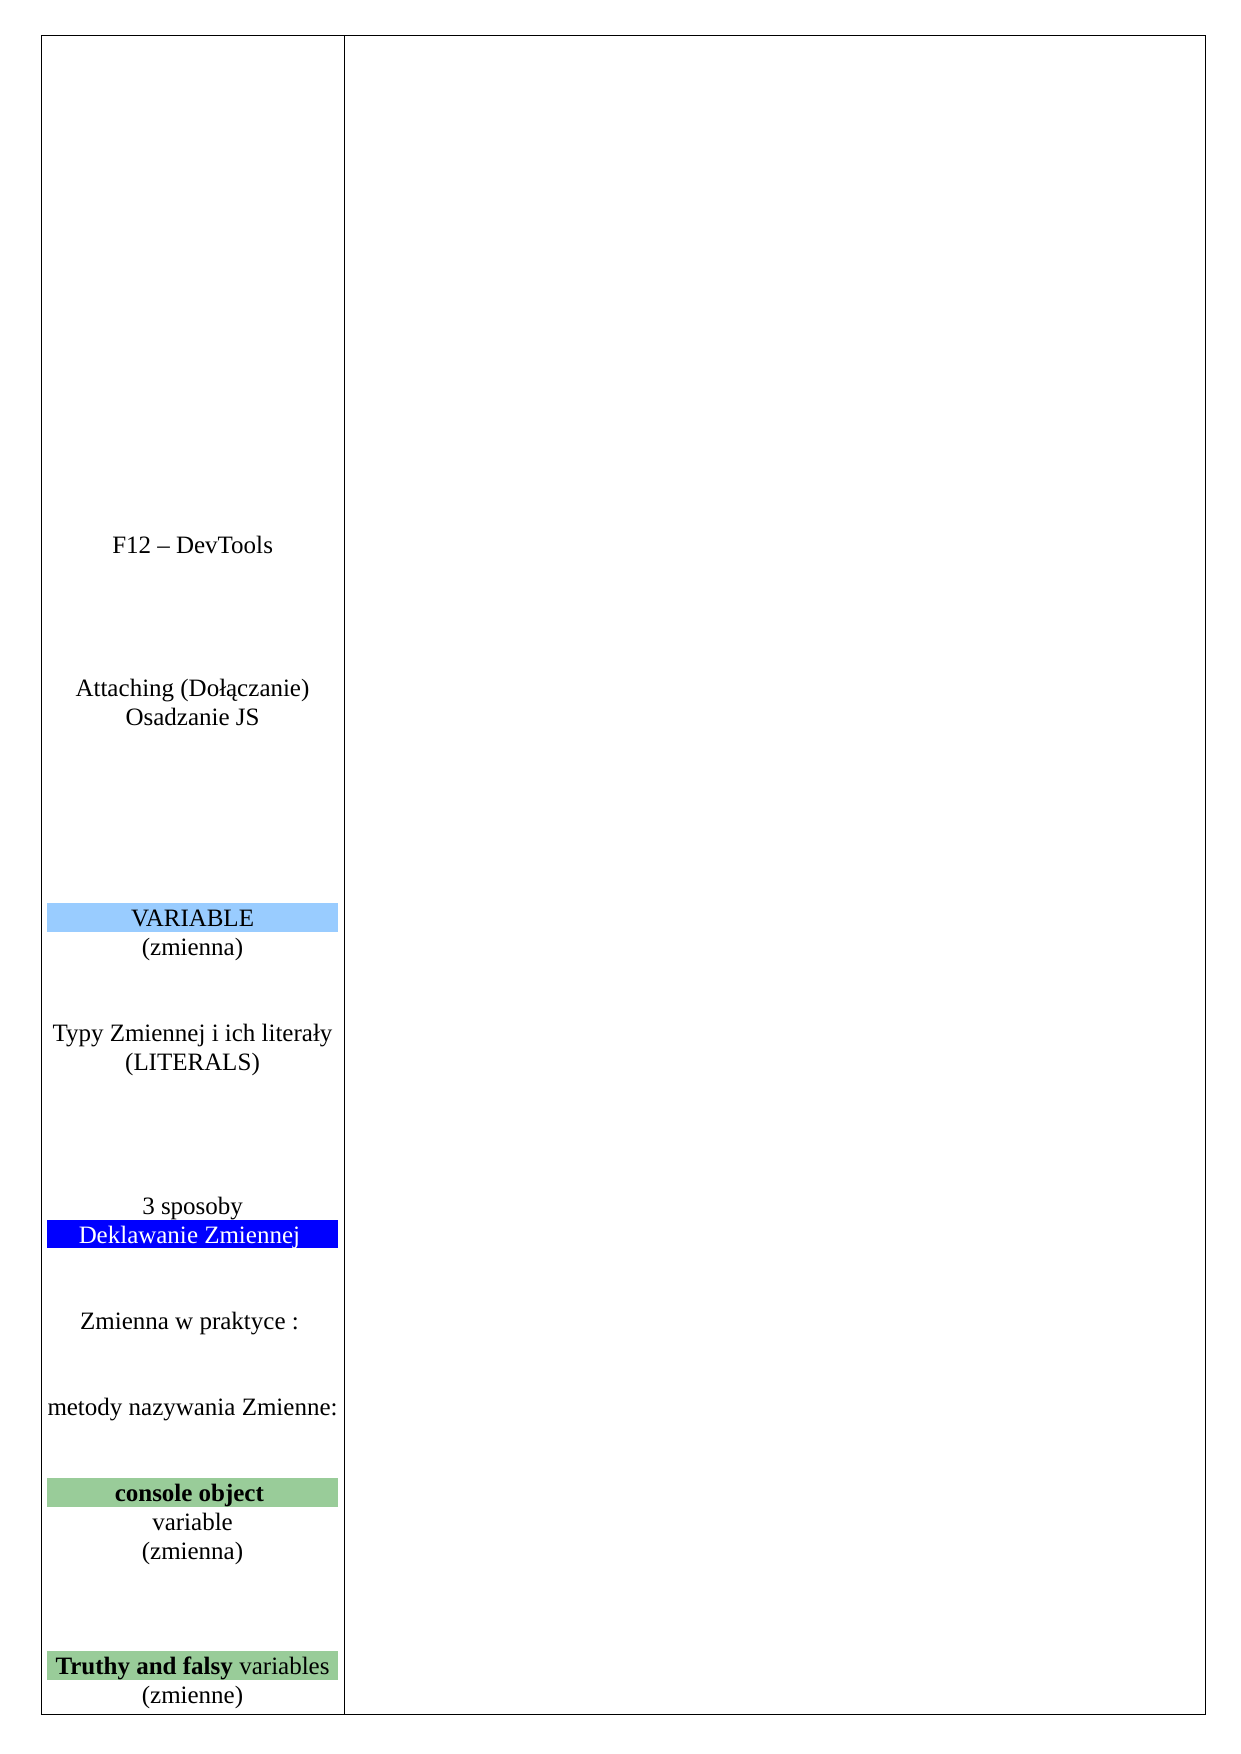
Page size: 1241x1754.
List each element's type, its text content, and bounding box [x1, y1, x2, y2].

table_header [345, 36, 1205, 1714]
table_header F12 – DevTools Attaching (Dołączanie) Osadzanie JS VARIABLE (zmienna) Typy Zmiennej i ich literały (LITERALS) 3 sposoby Deklawanie Zmiennej Zmienna w praktyce : metody nazywania Zmienne: console object variable (zmienna) Truthy and falsy variables (zmienne) [42, 36, 344, 1714]
